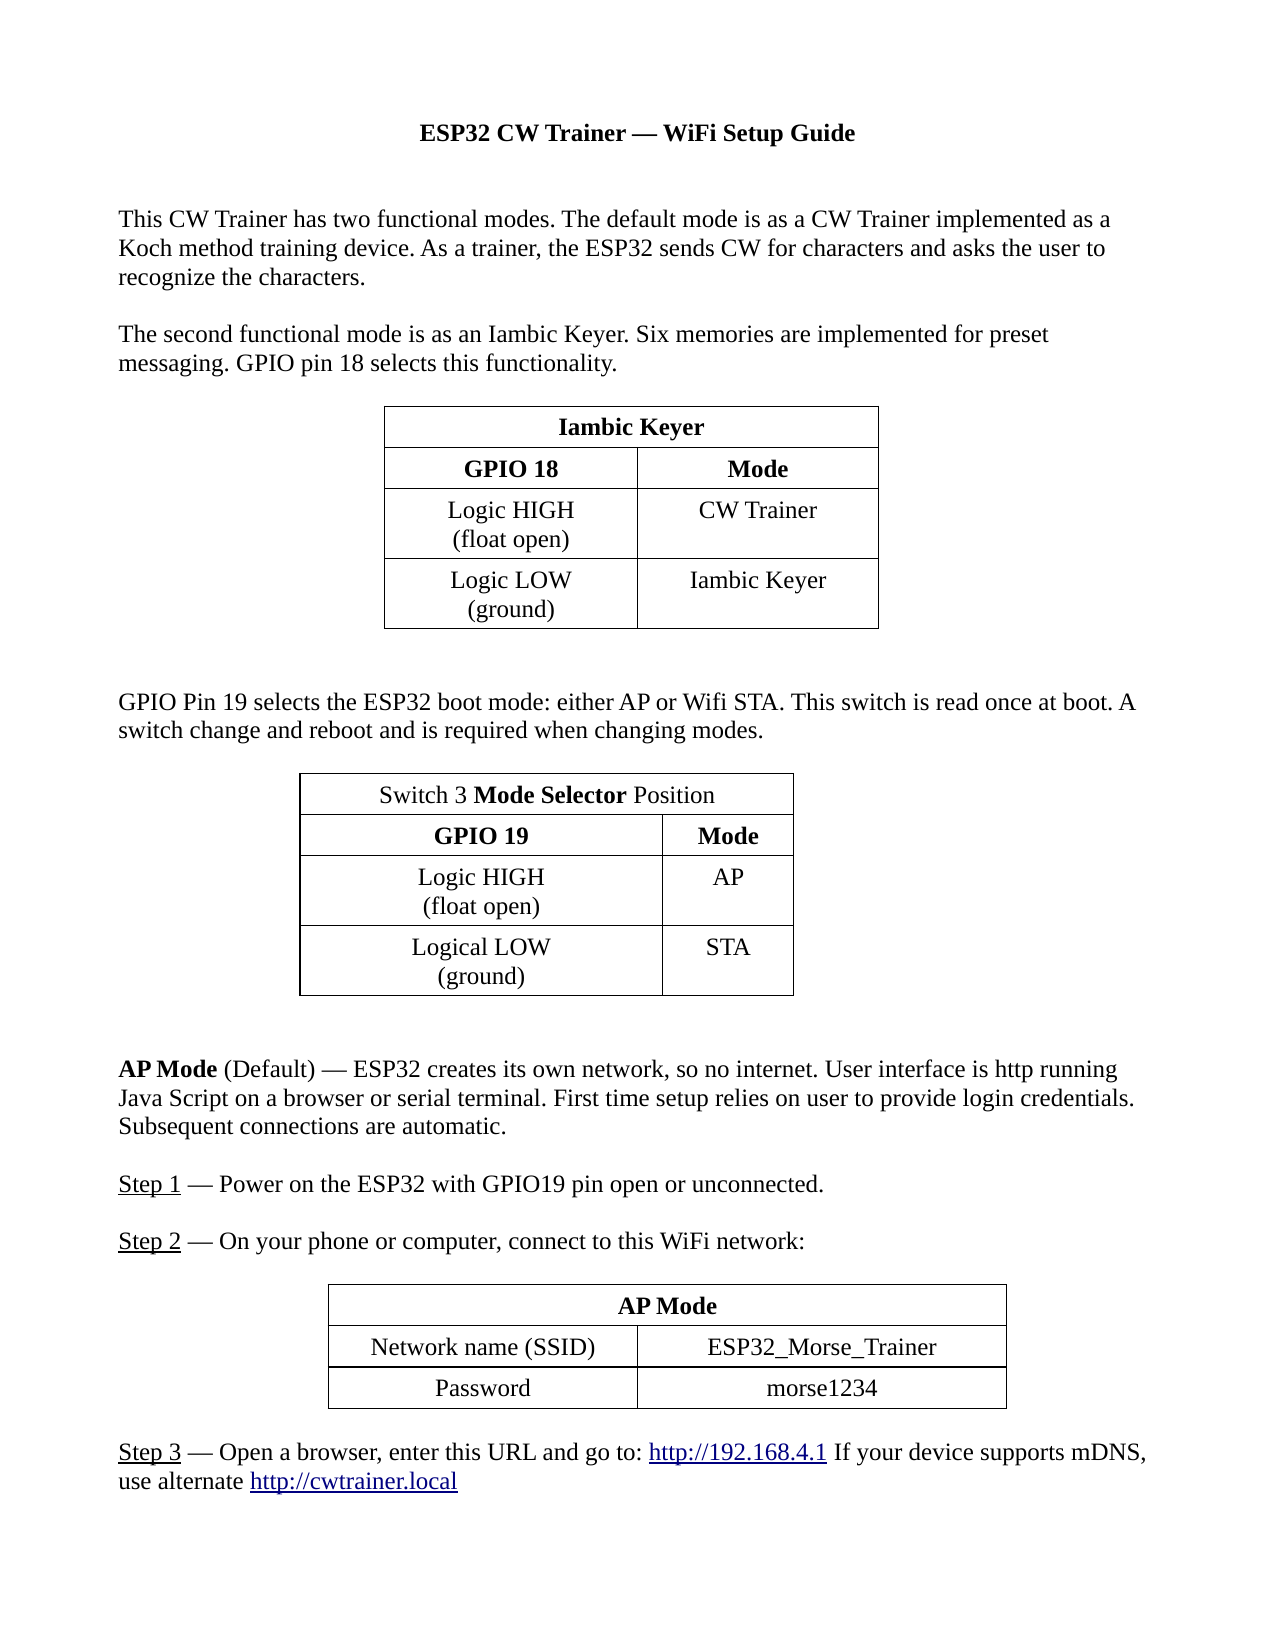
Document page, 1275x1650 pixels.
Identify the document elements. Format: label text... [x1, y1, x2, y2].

text ESP32 CW Trainer — WiFi Setup Guide [118, 118, 1157, 147]
table_cell morse1234 [638, 1368, 1006, 1408]
table_header AP Mode [329, 1285, 1006, 1325]
table_cell Logic LOW (ground) [385, 559, 637, 628]
text This CW Trainer has two functional modes. The default mode is as a CW Trainer implemented as a Koch method training device. As a trainer, the ESP32 sends CW for characters and asks the user to recognize the characters. [118, 204, 1157, 291]
table_header Iambic Keyer [385, 407, 878, 447]
table_cell Logic HIGH (float open) [301, 856, 662, 925]
table_cell Iambic Keyer [638, 559, 878, 628]
table_cell Mode [663, 815, 793, 855]
table_cell CW Trainer [638, 489, 878, 558]
table_cell Network name (SSID) [329, 1326, 637, 1366]
text AP Mode (Default) — ESP32 creates its own network, so no internet. User interface is http running Java Script on a browser or serial terminal. First time setup relies on user to provide login credentials. Subsequent connections are automatic. [118, 1054, 1157, 1140]
table_header Switch 3 Mode Selector Position [301, 774, 793, 814]
table_cell Mode [638, 448, 878, 488]
table_cell ESP32_Morse_Trainer [638, 1326, 1006, 1366]
table_cell GPIO 18 [385, 448, 637, 488]
table_cell Logic HIGH (float open) [385, 489, 637, 558]
text The second functional mode is as an Iambic Keyer. Six memories are implemented for preset messaging. GPIO pin 18 selects this functionality. [118, 319, 1157, 377]
table_cell Password [329, 1368, 637, 1408]
table_cell GPIO 19 [301, 815, 662, 855]
text Step 1 — Power on the ESP32 with GPIO19 pin open or unconnected. [118, 1169, 1157, 1198]
text Step 3 — Open a browser, enter this URL and go to: http://192.168.4.1 If your device supports mDNS, use alternate http://cwtrainer.local [118, 1437, 1157, 1495]
table_cell STA [663, 926, 793, 995]
table_cell AP [663, 856, 793, 925]
text Step 2 — On your phone or computer, connect to this WiFi network: [118, 1226, 1157, 1255]
text GPIO Pin 19 selects the ESP32 boot mode: either AP or Wifi STA. This switch is read once at boot. A switch change and reboot and is required when changing modes. [118, 687, 1157, 744]
table_cell Logical LOW (ground) [301, 926, 662, 995]
